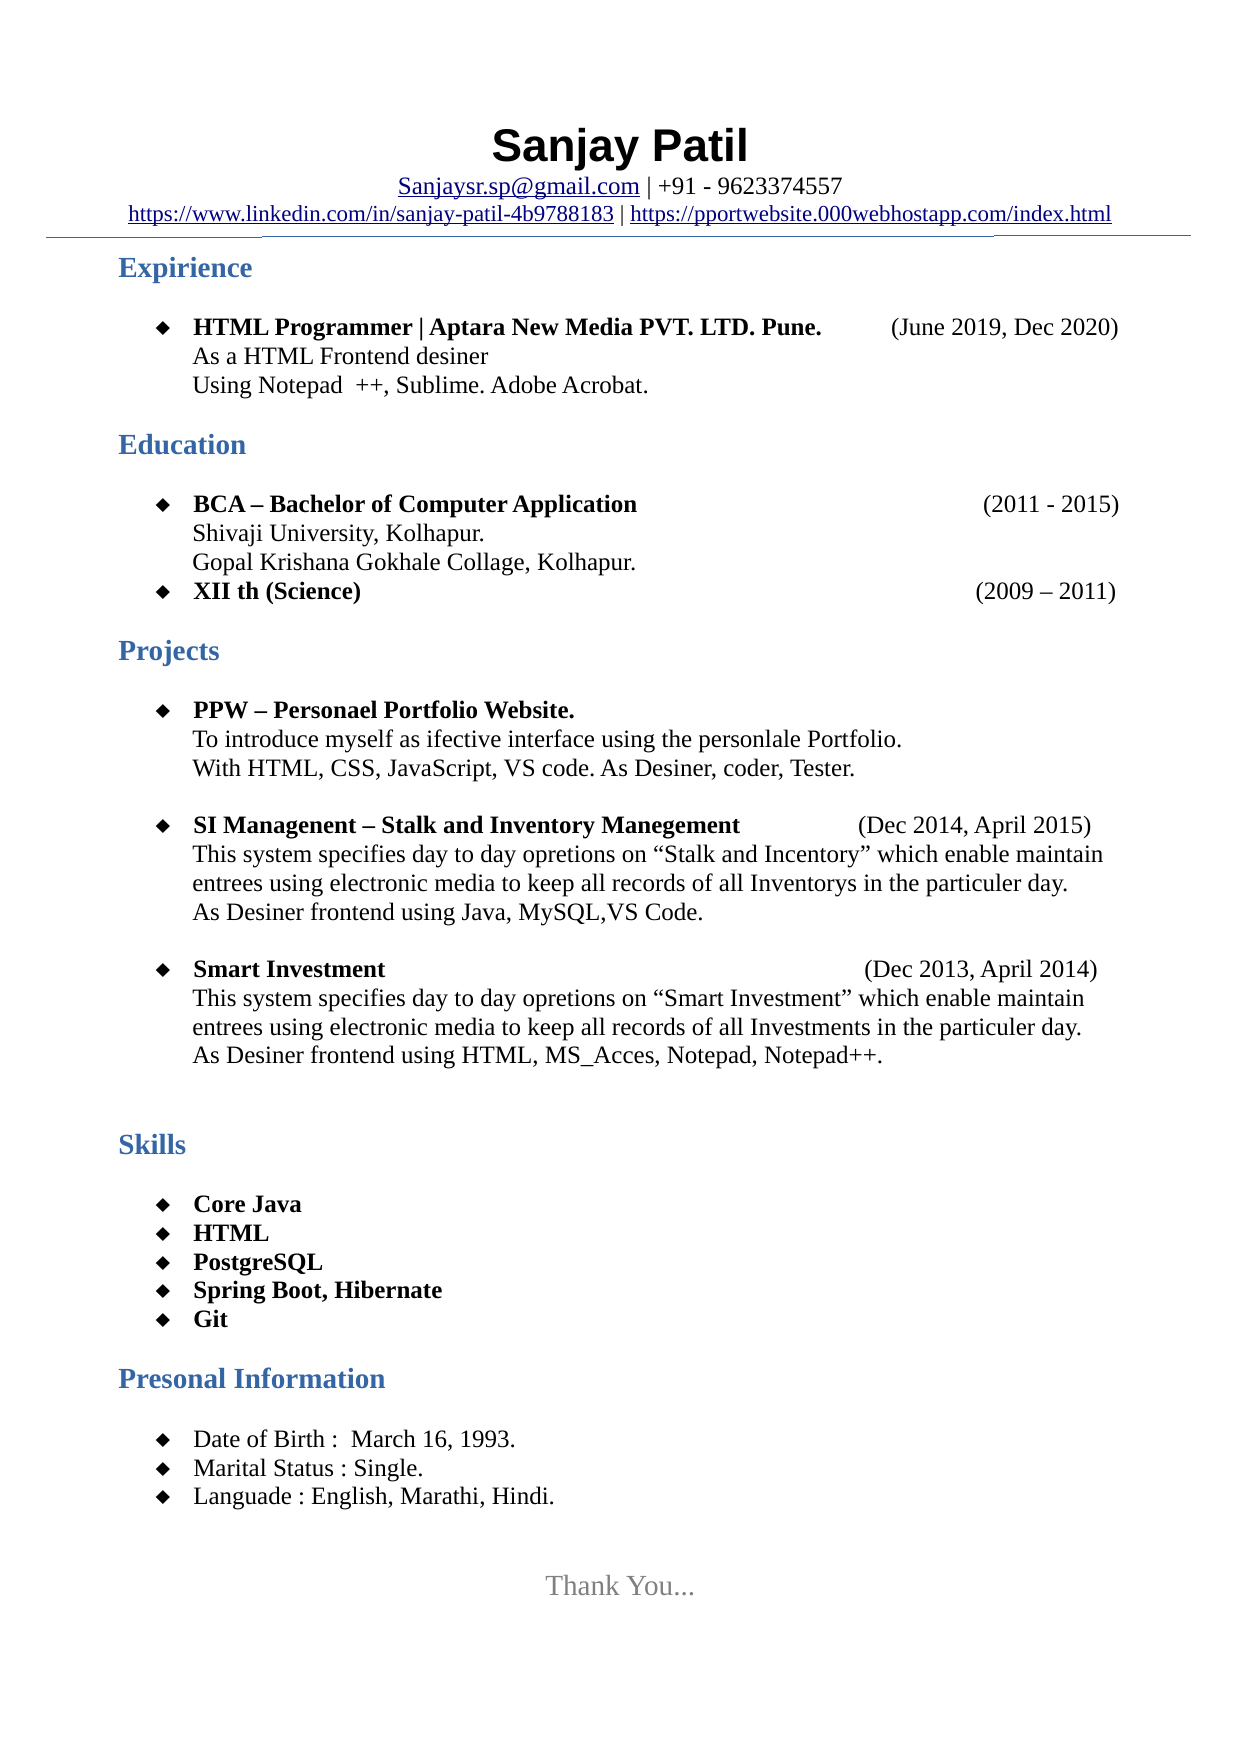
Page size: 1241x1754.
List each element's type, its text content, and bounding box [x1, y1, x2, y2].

list Languade : English, Marathi, Hindi. [156, 1481, 1122, 1510]
list XII th (Science) (2009 – 2011) [156, 576, 1122, 604]
list Marital Status : Single. [156, 1453, 1122, 1481]
text Education [118, 427, 1122, 461]
text As a HTML Frontend desiner [118, 341, 1122, 370]
list Smart Investment (Dec 2013, April 2014) [156, 954, 1122, 983]
text Shivaji University, Kolhapur. [118, 518, 1122, 547]
list BCA – Bachelor of Computer Application (2011 - 2015) [156, 489, 1122, 518]
list Git [156, 1304, 1122, 1333]
text Using Notepad ++, Sublime. Adobe Acrobat. [118, 370, 1122, 398]
text Gopal Krishana Gokhale Collage, Kolhapur. [118, 547, 1122, 576]
list Date of Birth : March 16, 1993. [156, 1424, 1122, 1453]
text Sanjay Patil [118, 118, 1122, 171]
text Presonal Information [118, 1362, 1122, 1395]
text Sanjaysr.sp@gmail.com | +91 - 9623374557 [118, 171, 1122, 199]
list PPW – Personael Portfolio Website. [156, 696, 1122, 724]
text https://www.linkedin.com/in/sanjay-patil-4b9788183 | https://pportwebsite.000webhostapp.com/index.html [118, 199, 1122, 226]
list HTML Programmer | Aptara New Media PVT. LTD. Pune. (June 2019, Dec 2020) [156, 312, 1122, 341]
list Core Java [156, 1189, 1122, 1218]
text Skills [118, 1127, 1122, 1160]
text As Desiner frontend using HTML, MS_Acces, Notepad, Notepad++. [118, 1041, 1122, 1069]
text This system specifies day to day opretions on “Smart Investment” which enable maintain entrees using electronic media to keep all records of all Investments in the particuler day. [118, 983, 1122, 1041]
text With HTML, CSS, JavaScript, VS code. As Desiner, coder, Tester. [118, 753, 1122, 782]
list HTML [156, 1218, 1122, 1247]
text Thank You... [118, 1568, 1122, 1601]
list Spring Boot, Hibernate [156, 1275, 1122, 1304]
text To introduce myself as ifective interface using the personlale Portfolio. [118, 724, 1122, 753]
text As Desiner frontend using Java, MySQL,VS Code. [118, 897, 1122, 926]
list PostgreSQL [156, 1247, 1122, 1275]
text This system specifies day to day opretions on “Stalk and Incentory” which enable maintain entrees using electronic media to keep all records of all Inventorys in the particuler day. [118, 839, 1122, 897]
text Expirience [118, 250, 1122, 283]
text Projects [118, 633, 1122, 667]
list SI Managenent – Stalk and Inventory Manegement (Dec 2014, April 2015) [156, 811, 1122, 839]
